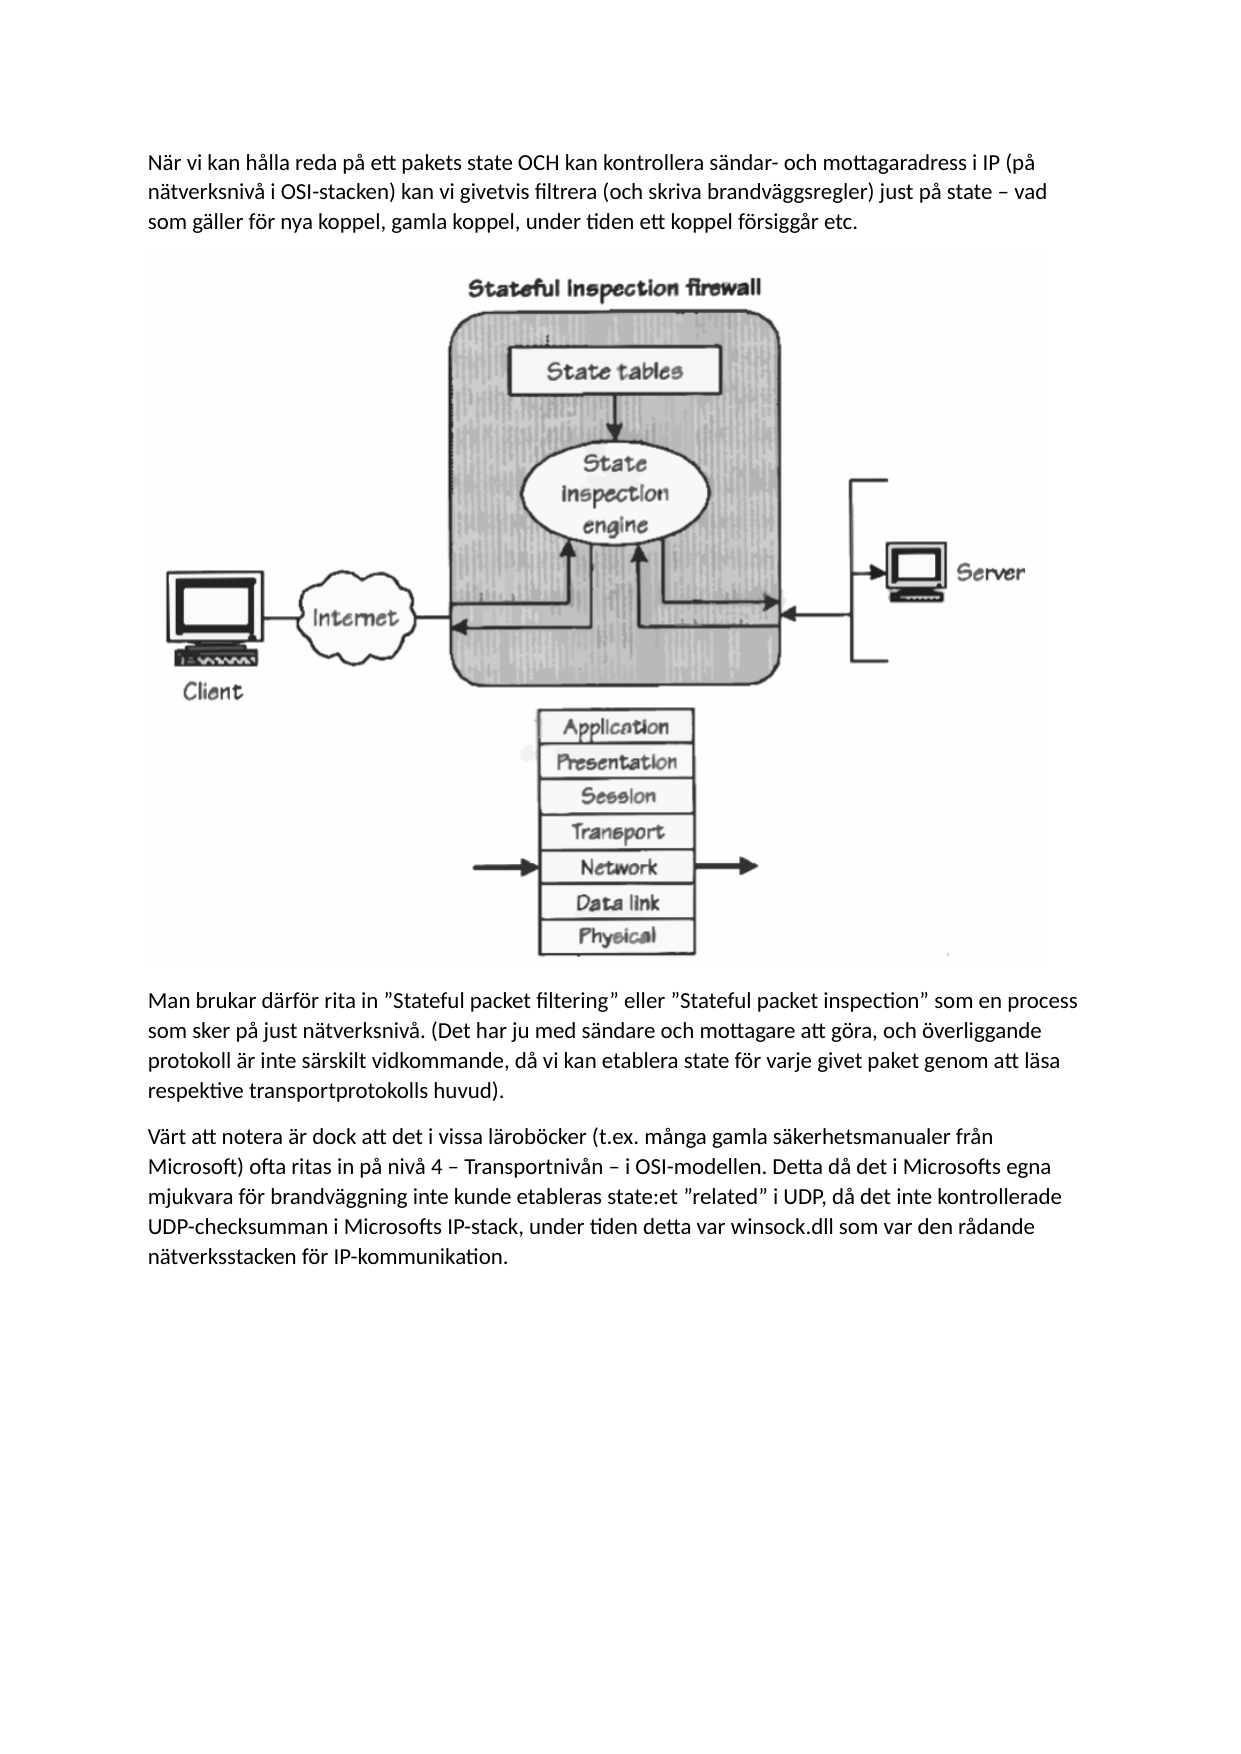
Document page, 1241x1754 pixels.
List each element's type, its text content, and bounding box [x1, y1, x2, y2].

text När vi kan hålla reda på ett pakets state OCH kan kontrollera sändar- och mottagaradress i IP (på nätverksnivå i OSI-stacken) kan vi givetvis filtrera (och skriva brandväggsregler) just på state – vad som gäller för nya koppel, gamla koppel, under tiden ett koppel försiggår etc. [148, 148, 1093, 235]
text Värt att notera är dock att det i vissa läroböcker (t.ex. många gamla säkerhetsmanualer från Microsoft) ofta ritas in på nivå 4 – Transportnivån – i OSI-modellen. Detta då det i Microsofts egna mjukvara för brandväggning inte kunde etableras state:et ”related” i UDP, då det inte kontrollerade UDP-checksumman i Microsofts IP-stack, under tiden detta var winsock.dll som var den rådande nätverksstacken för IP-kommunikation. [148, 1122, 1093, 1270]
text Man brukar därför rita in ”Stateful packet filtering” eller ”Stateful packet inspection” som en process som sker på just nätverksnivå. (Det har ju med sändare och mottagare att göra, och överliggande protokoll är inte särskilt vidkommande, då vi kan etablera state för varje givet paket genom att läsa respektive transportprotokolls huvud). [148, 986, 1093, 1104]
